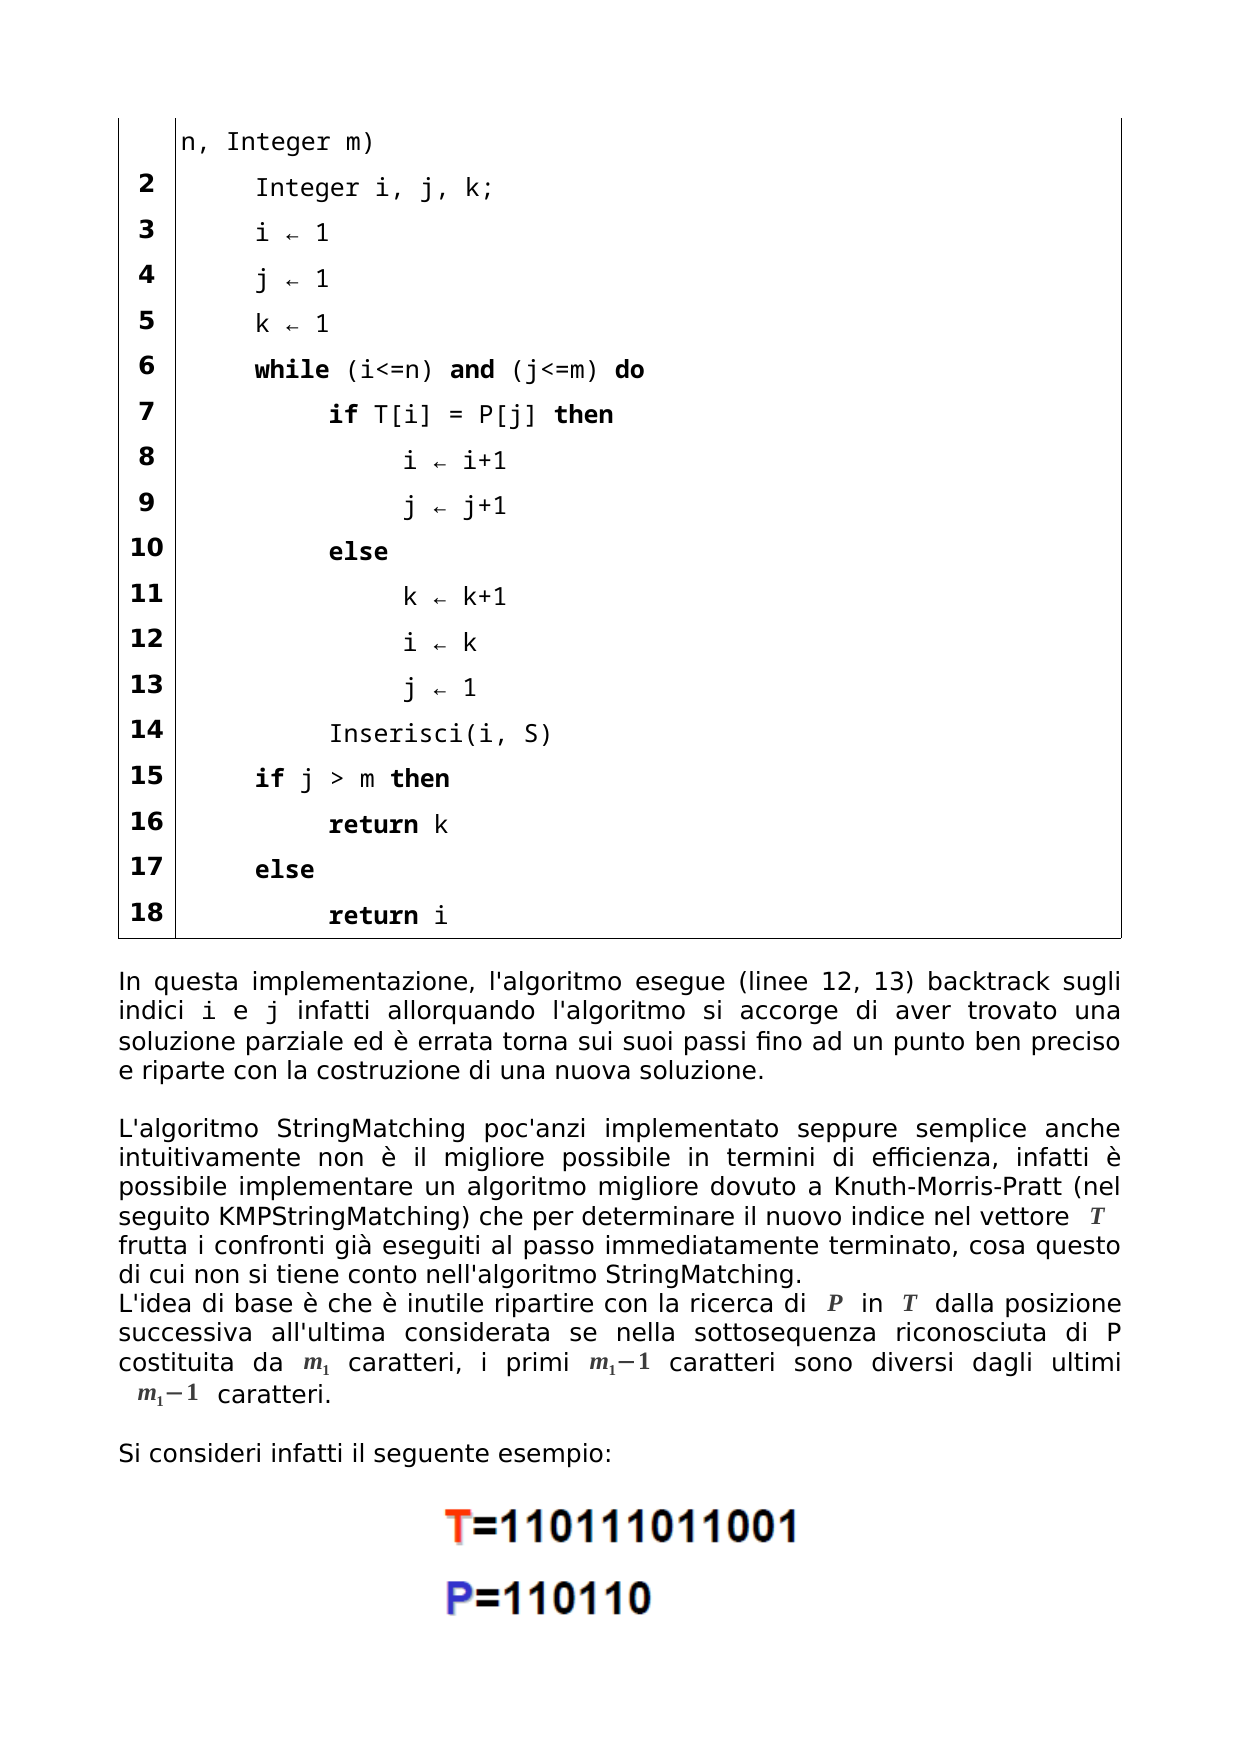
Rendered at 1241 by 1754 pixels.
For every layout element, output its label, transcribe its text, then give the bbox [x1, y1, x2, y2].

text L'algoritmo StringMatching poc'anzi implementato seppure semplice anche intuitivamente non è il migliore possibile in termini di efficienza, infatti è possibile implementare un algoritmo migliore dovuto a Knuth-Morris-Pratt (nel seguito KMPStringMatching) che per determinare il nuovo indice nel vettorefrutta i confronti già eseguiti al passo immediatamente terminato, cosa questo di cui non si tiene conto nell'algoritmo StringMatching. [118, 1114, 1122, 1289]
table_cell if j > m then [176, 755, 1121, 801]
table_cell 8 [119, 437, 175, 482]
table_cell 11 [119, 573, 175, 619]
table_cell 18 [119, 892, 175, 937]
table_cell 6 [119, 346, 175, 391]
table_cell 17 [119, 846, 175, 892]
table_cell 14 [119, 710, 175, 755]
table_cell if T[i] = P[j] then [176, 391, 1121, 437]
table_cell k ← 1 [176, 300, 1121, 346]
table_cell return k [176, 801, 1121, 846]
table_cell 10 [119, 528, 175, 573]
table_cell 13 [119, 664, 175, 710]
table_cell 4 [119, 255, 175, 300]
table_cell i ← 1 [176, 209, 1121, 255]
table_cell j ← j+1 [176, 482, 1121, 528]
table_cell 7 [119, 391, 175, 437]
picture [433, 1497, 807, 1627]
table_cell else [176, 846, 1121, 892]
table_cell while (i<=n) and (j<=m) do [176, 346, 1121, 391]
table_cell 9 [119, 482, 175, 528]
table_cell k ← k+1 [176, 573, 1121, 619]
table_cell else [176, 528, 1121, 573]
table_cell i ← k [176, 619, 1121, 664]
table_cell j ← 1 [176, 255, 1121, 300]
table_cell 15 [119, 755, 175, 801]
table_cell [119, 118, 175, 164]
table_cell 5 [119, 300, 175, 346]
text L'idea di base è che è inutile ripartire con la ricerca diindalla posizione successiva all'ultima considerata se nella sottosequenza riconosciuta di P costituita dacaratteri, i primicaratteri sono diversi dagli ultimicaratteri. [118, 1289, 1122, 1410]
table_cell i ← i+1 [176, 437, 1121, 482]
text In questa implementazione, l'algoritmo esegue (linee 12, 13) backtrack sugli indici i e j infatti allorquando l'algoritmo si accorge di aver trovato una soluzione parziale ed è errata torna sui suoi passi fino ad un punto ben preciso e riparte con la costruzione di una nuova soluzione. [118, 967, 1122, 1085]
table_cell 12 [119, 619, 175, 664]
table_cell 2 [119, 164, 175, 209]
table_cell 3 [119, 209, 175, 255]
table_cell Inserisci(i, S) [176, 710, 1121, 755]
table_cell n, Integer m) [176, 118, 1121, 164]
table_cell return i [176, 892, 1121, 937]
table_cell Integer i, j, k; [176, 164, 1121, 209]
text Si consideri infatti il seguente esempio: [118, 1439, 1122, 1468]
table_cell 16 [119, 801, 175, 846]
table_cell j ← 1 [176, 664, 1121, 710]
